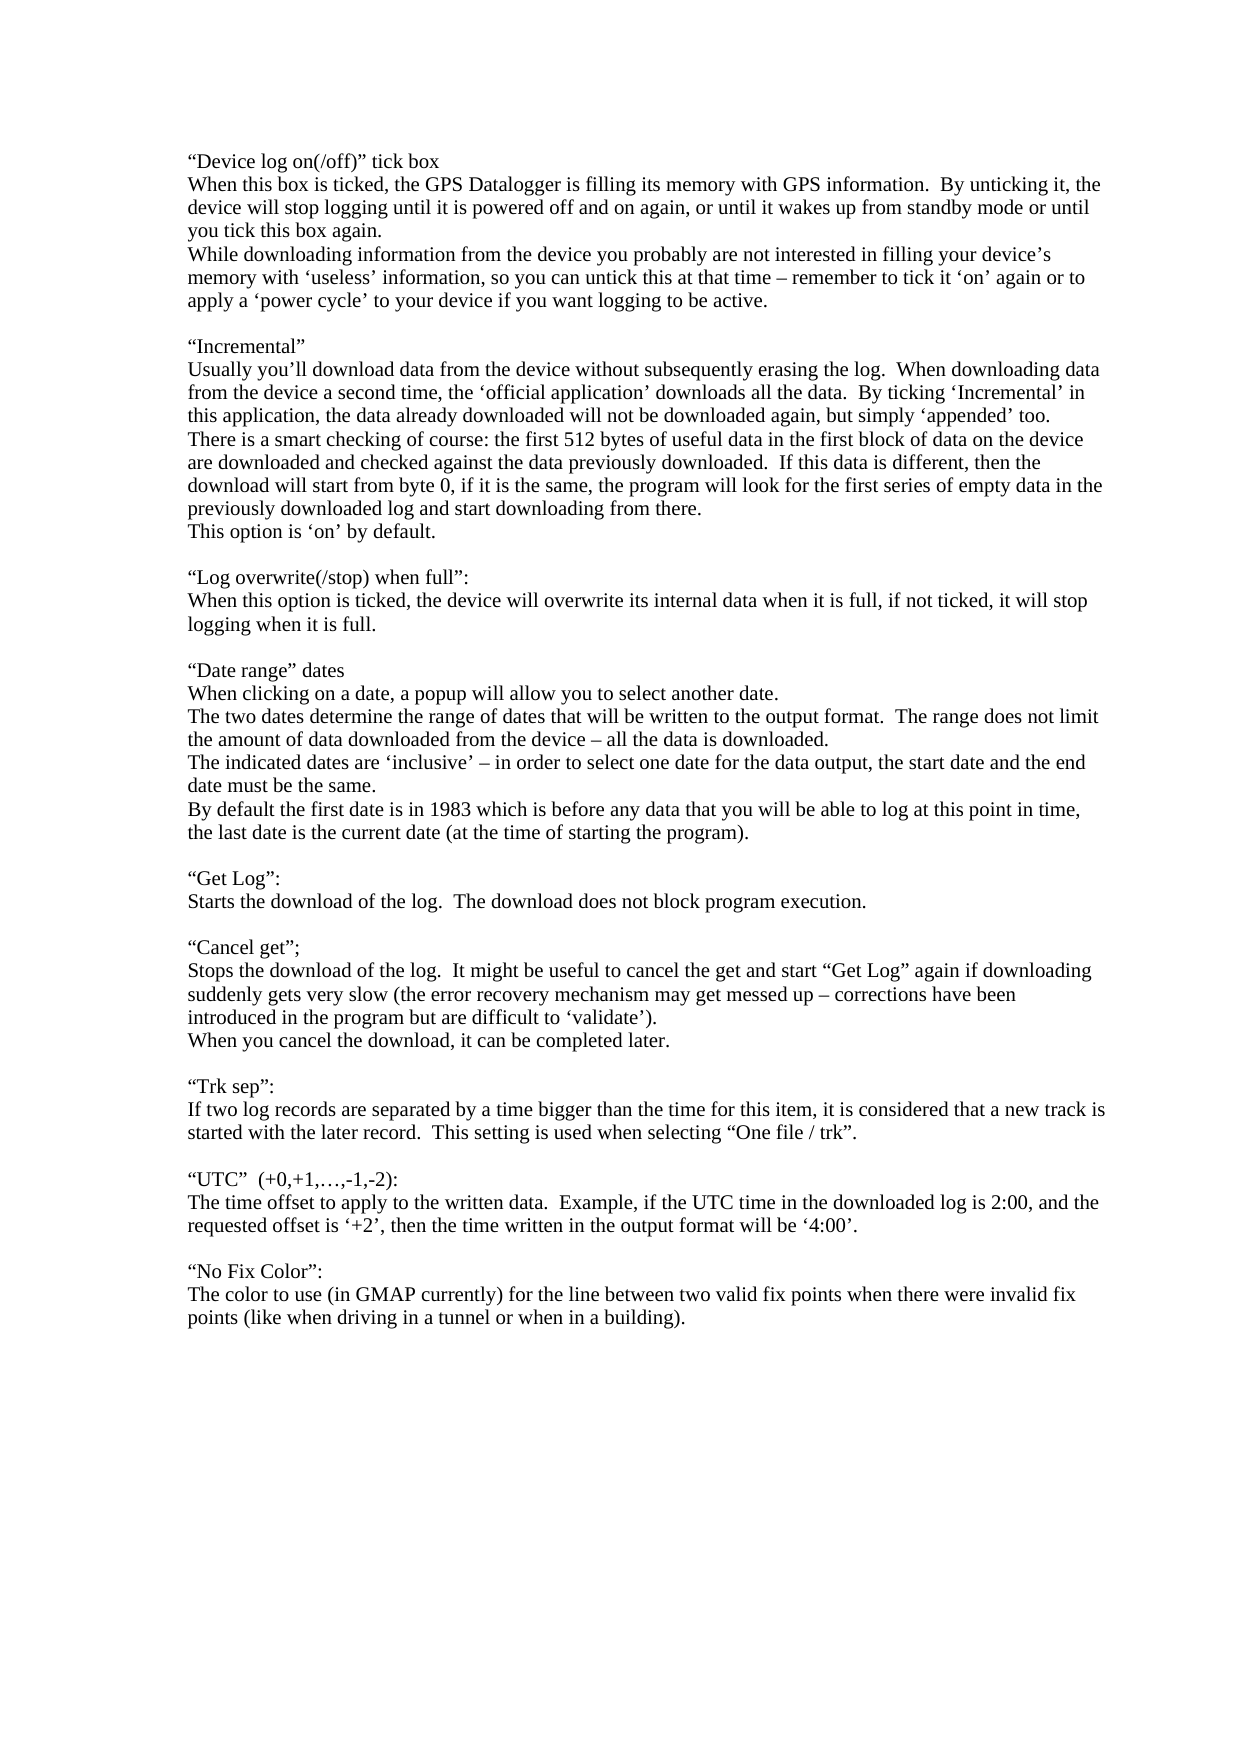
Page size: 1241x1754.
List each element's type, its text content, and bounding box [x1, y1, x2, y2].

text There is a smart checking of course: the first 512 bytes of useful data in the first block of data on the device are downloaded and checked against the data previously downloaded. If this data is different, then the download will start from byte 0, if it is the same, the program will look for the first series of empty data in the previously downloaded log and start downloading from there. [187, 427, 1109, 520]
text Starts the download of the log. The download does not block program execution. [187, 890, 1109, 913]
text “UTC” (+0,+1,…,-1,-2): [187, 1167, 1109, 1191]
text “Get Log”: [187, 867, 1109, 890]
text “No Fix Color”: [187, 1260, 1109, 1283]
text Usually you’ll download data from the device without subsequently erasing the log. When downloading data from the device a second time, the ‘official application’ downloads all the data. By ticking ‘Incremental’ in this application, the data already downloaded will not be downloaded again, but simply ‘appended’ too. [187, 358, 1109, 427]
text The time offset to apply to the written data. Example, if the UTC time in the downloaded log is 2:00, and the requested offset is ‘+2’, then the time written in the output format will be ‘4:00’. [187, 1191, 1109, 1237]
text “Incremental” [187, 335, 1109, 358]
text When this box is ticked, the GPS Datalogger is filling its memory with GPS information. By unticking it, the device will stop logging until it is powered off and on again, or until it wakes up from standby mode or until you tick this box again. [187, 173, 1109, 242]
text When clicking on a date, a popup will allow you to select another date. [187, 682, 1109, 705]
text “Log overwrite(/stop) when full”: [187, 566, 1109, 589]
text While downloading information from the device you probably are not interested in filling your device’s memory with ‘useless’ information, so you can untick this at that time – remember to tick it ‘on’ again or to apply a ‘power cycle’ to your device if you want logging to be active. [187, 242, 1109, 312]
text “Device log on(/off)” tick box [187, 150, 1109, 173]
text “Cancel get”; [187, 936, 1109, 959]
text “Date range” dates [187, 659, 1109, 682]
text The indicated dates are ‘inclusive’ – in order to select one date for the data output, the start date and the end date must be the same. [187, 751, 1109, 797]
text If two log records are separated by a time bigger than the time for this item, it is considered that a new track is started with the later record. This setting is used when selecting “One file / trk”. [187, 1098, 1109, 1144]
text Stops the download of the log. It might be useful to cancel the get and start “Get Log” again if downloading suddenly gets very slow (the error recovery mechanism may get messed up – corrections have been introduced in the program but are difficult to ‘validate’). [187, 959, 1109, 1029]
text When this option is ticked, the device will overwrite its internal data when it is full, if not ticked, it will stop logging when it is full. [187, 589, 1109, 636]
text The two dates determine the range of dates that will be written to the output format. The range does not limit the amount of data downloaded from the device – all the data is downloaded. [187, 705, 1109, 751]
text This option is ‘on’ by default. [187, 520, 1109, 543]
text The color to use (in GMAP currently) for the line between two valid fix points when there were invalid fix points (like when driving in a tunnel or when in a building). [187, 1283, 1109, 1329]
text By default the first date is in 1983 which is before any data that you will be able to log at this point in time, the last date is the current date (at the time of starting the program). [187, 797, 1109, 844]
text “Trk sep”: [187, 1075, 1109, 1098]
text When you cancel the download, it can be completed later. [187, 1029, 1109, 1052]
